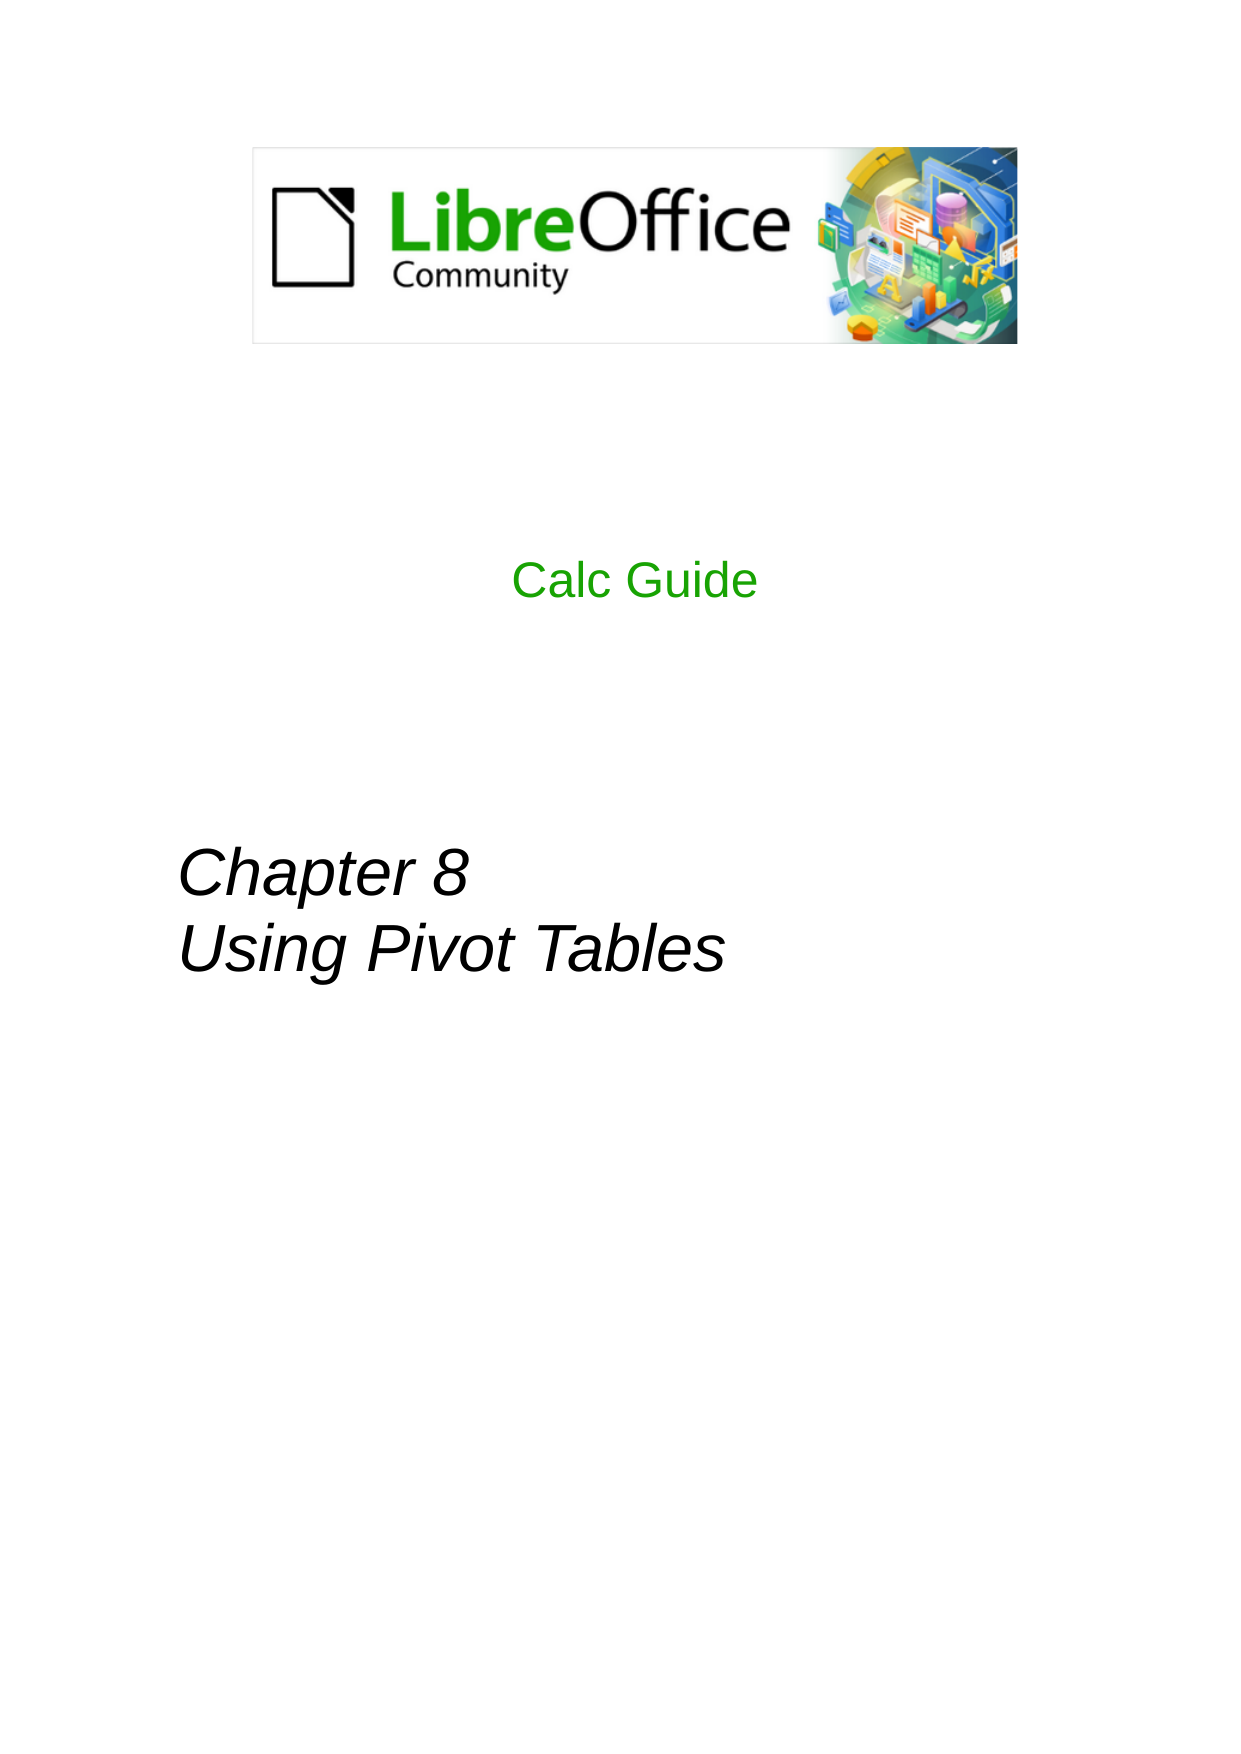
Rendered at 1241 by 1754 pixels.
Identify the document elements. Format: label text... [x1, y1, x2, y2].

text Calc Guide [177, 550, 1093, 608]
title Chapter 8 Using Pivot Tables [177, 833, 1093, 986]
picture [252, 147, 1018, 344]
